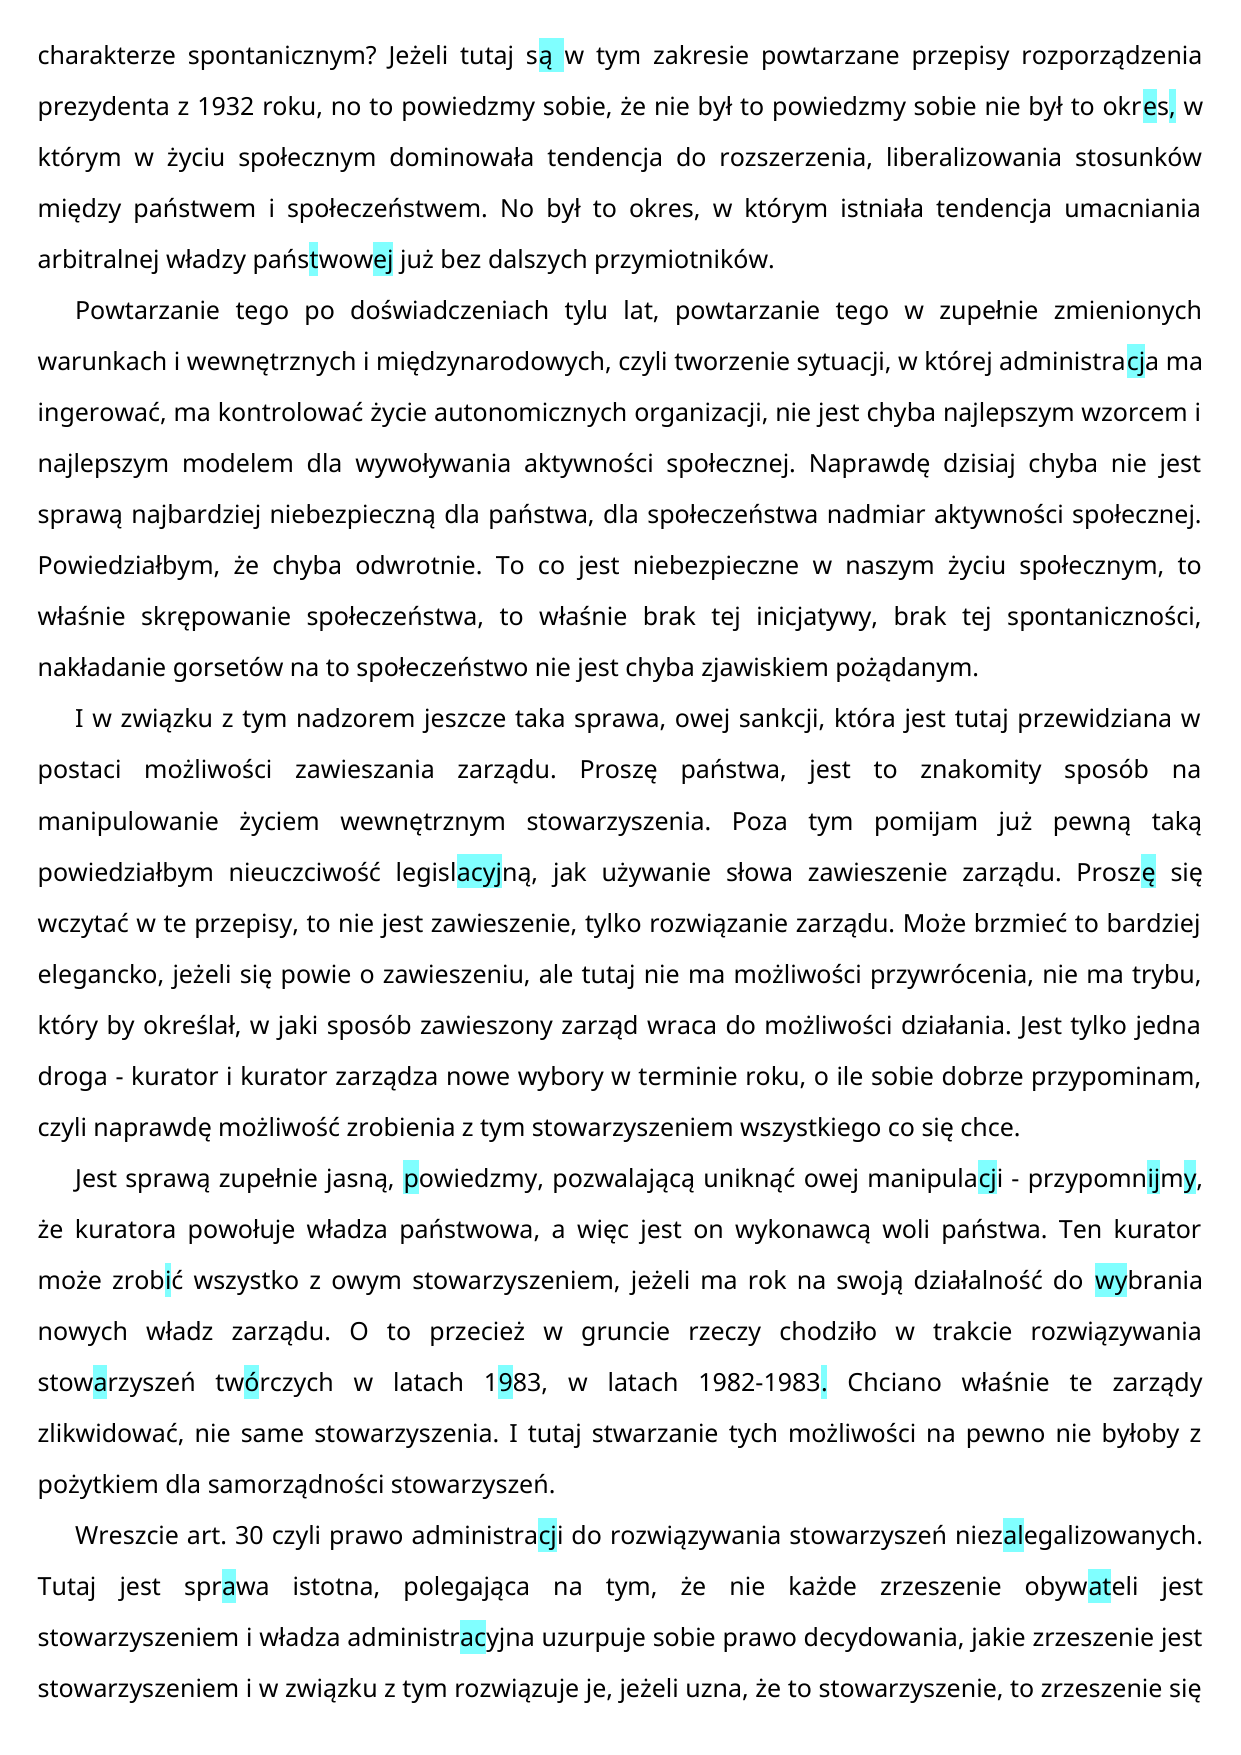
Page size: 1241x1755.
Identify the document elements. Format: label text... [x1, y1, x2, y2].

text I w związku z tym nadzorem jeszcze taka sprawa, owej sankcji, która jest tutaj przewidziana w postaci możliwości zawieszania zarządu. Proszę państwa, jest to znakomity sposób na manipulowanie życiem wewnętrznym stowarzyszenia. Poza tym pomijam już pewną taką powiedziałbym nieuczciwość legislacyjną, jak używanie słowa zawieszenie zarządu. Proszę się wczytać w te przepisy, to nie jest zawieszenie, tylko rozwiązanie zarządu. Może brzmieć to bardziej elegancko, jeżeli się powie o zawieszeniu, ale tutaj nie ma możliwości przywrócenia, nie ma trybu, który by określał, w jaki sposób zawieszony zarząd wraca do możliwości działania. Jest tylko jedna droga - kurator i kurator zarządza nowe wybory w terminie roku, o ile sobie dobrze przypominam, czyli naprawdę możliwość zrobienia z tym stowarzyszeniem wszystkiego co się chce. [37, 701, 1203, 1143]
text Wreszcie art. 30 czyli prawo administracji do rozwiązywania stowarzyszeń niezalegalizowanych. Tutaj jest sprawa istotna, polegająca na tym, że nie każde zrzeszenie obywateli jest stowarzyszeniem i władza administracyjna uzurpuje sobie prawo decydowania, jakie zrzeszenie jest stowarzyszeniem i w związku z tym rozwiązuje je, jeżeli uzna, że to stowarzyszenie, to zrzeszenie się [37, 1518, 1203, 1705]
text charakterze spontanicznym? Jeżeli tutaj są w tym zakresie powtarzane przepisy rozporządzenia prezydenta z 1932 roku, no to powiedzmy sobie, że nie był to powiedzmy sobie nie był to okres, w którym w życiu społecznym dominowała tendencja do rozszerzenia, liberalizowania stosunków między państwem i społeczeństwem. No był to okres, w którym istniała tendencja umacniania arbitralnej władzy państwowej już bez dalszych przymiotników. [37, 37, 1203, 276]
text Powtarzanie tego po doświadczeniach tylu lat, powtarzanie tego w zupełnie zmienionych warunkach i wewnętrznych i międzynarodowych, czyli tworzenie sytuacji, w której administracja ma ingerować, ma kontrolować życie autonomicznych organizacji, nie jest chyba najlepszym wzorcem i najlepszym modelem dla wywoływania aktywności społecznej. Naprawdę dzisiaj chyba nie jest sprawą najbardziej niebezpieczną dla państwa, dla społeczeństwa nadmiar aktywności społecznej. Powiedziałbym, że chyba odwrotnie. To co jest niebezpieczne w naszym życiu społecznym, to właśnie skrępowanie społeczeństwa, to właśnie brak tej inicjatywy, brak tej spontaniczności, nakładanie gorsetów na to społeczeństwo nie jest chyba zjawiskiem pożądanym. [37, 293, 1203, 684]
text Jest sprawą zupełnie jasną, powiedzmy, pozwalającą uniknąć owej manipulacji - przypomnijmy, że kuratora powołuje władza państwowa, a więc jest on wykonawcą woli państwa. Ten kurator może zrobić wszystko z owym stowarzyszeniem, jeżeli ma rok na swoją działalność do wybrania nowych władz zarządu. O to przecież w gruncie rzeczy chodziło w trakcie rozwiązywania stowarzyszeń twórczych w latach 1983, w latach 1982-1983. Chciano właśnie te zarządy zlikwidować, nie same stowarzyszenia. I tutaj stwarzanie tych możliwości na pewno nie byłoby z pożytkiem dla samorządności stowarzyszeń. [37, 1160, 1203, 1501]
